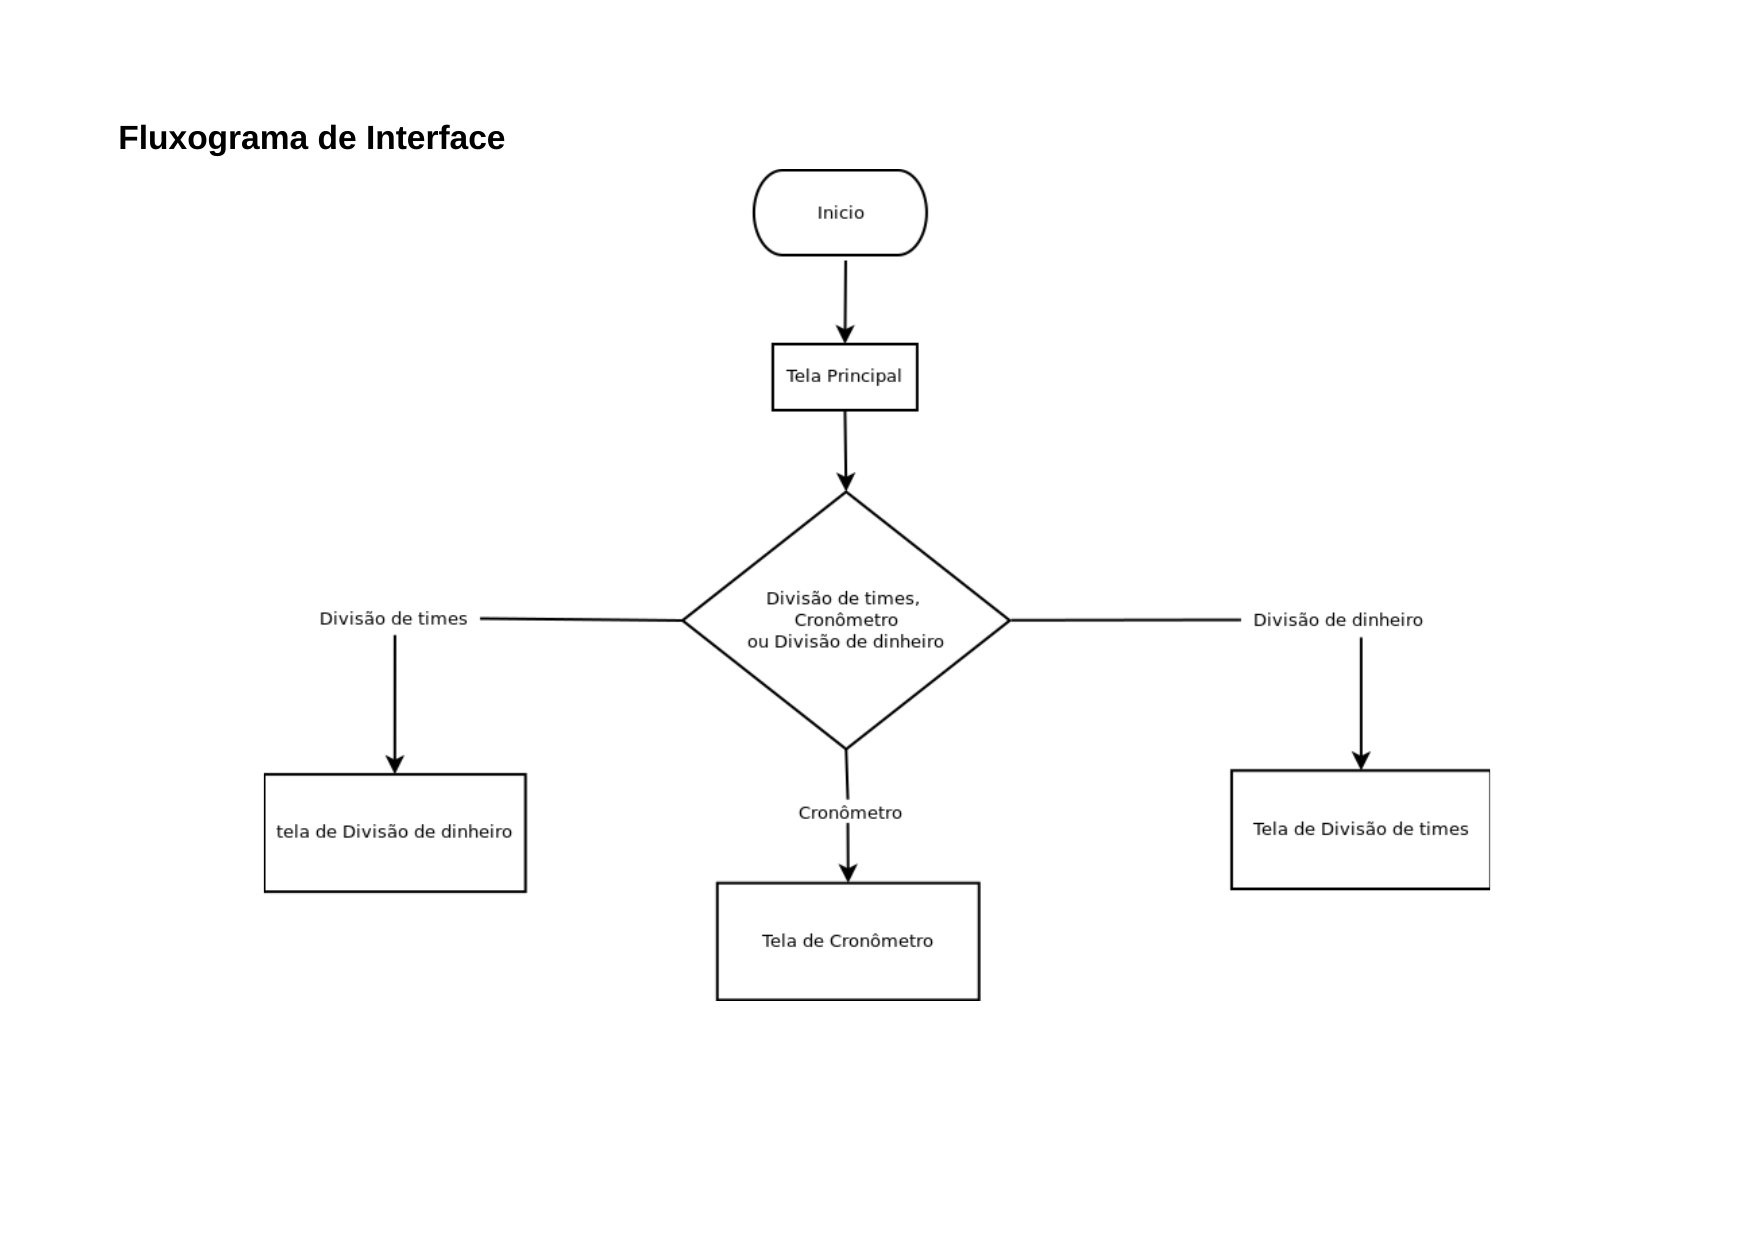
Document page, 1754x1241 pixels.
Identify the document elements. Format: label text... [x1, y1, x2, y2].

subtitle Fluxograma de Interface [118, 118, 1636, 157]
picture [263, 169, 1491, 1001]
